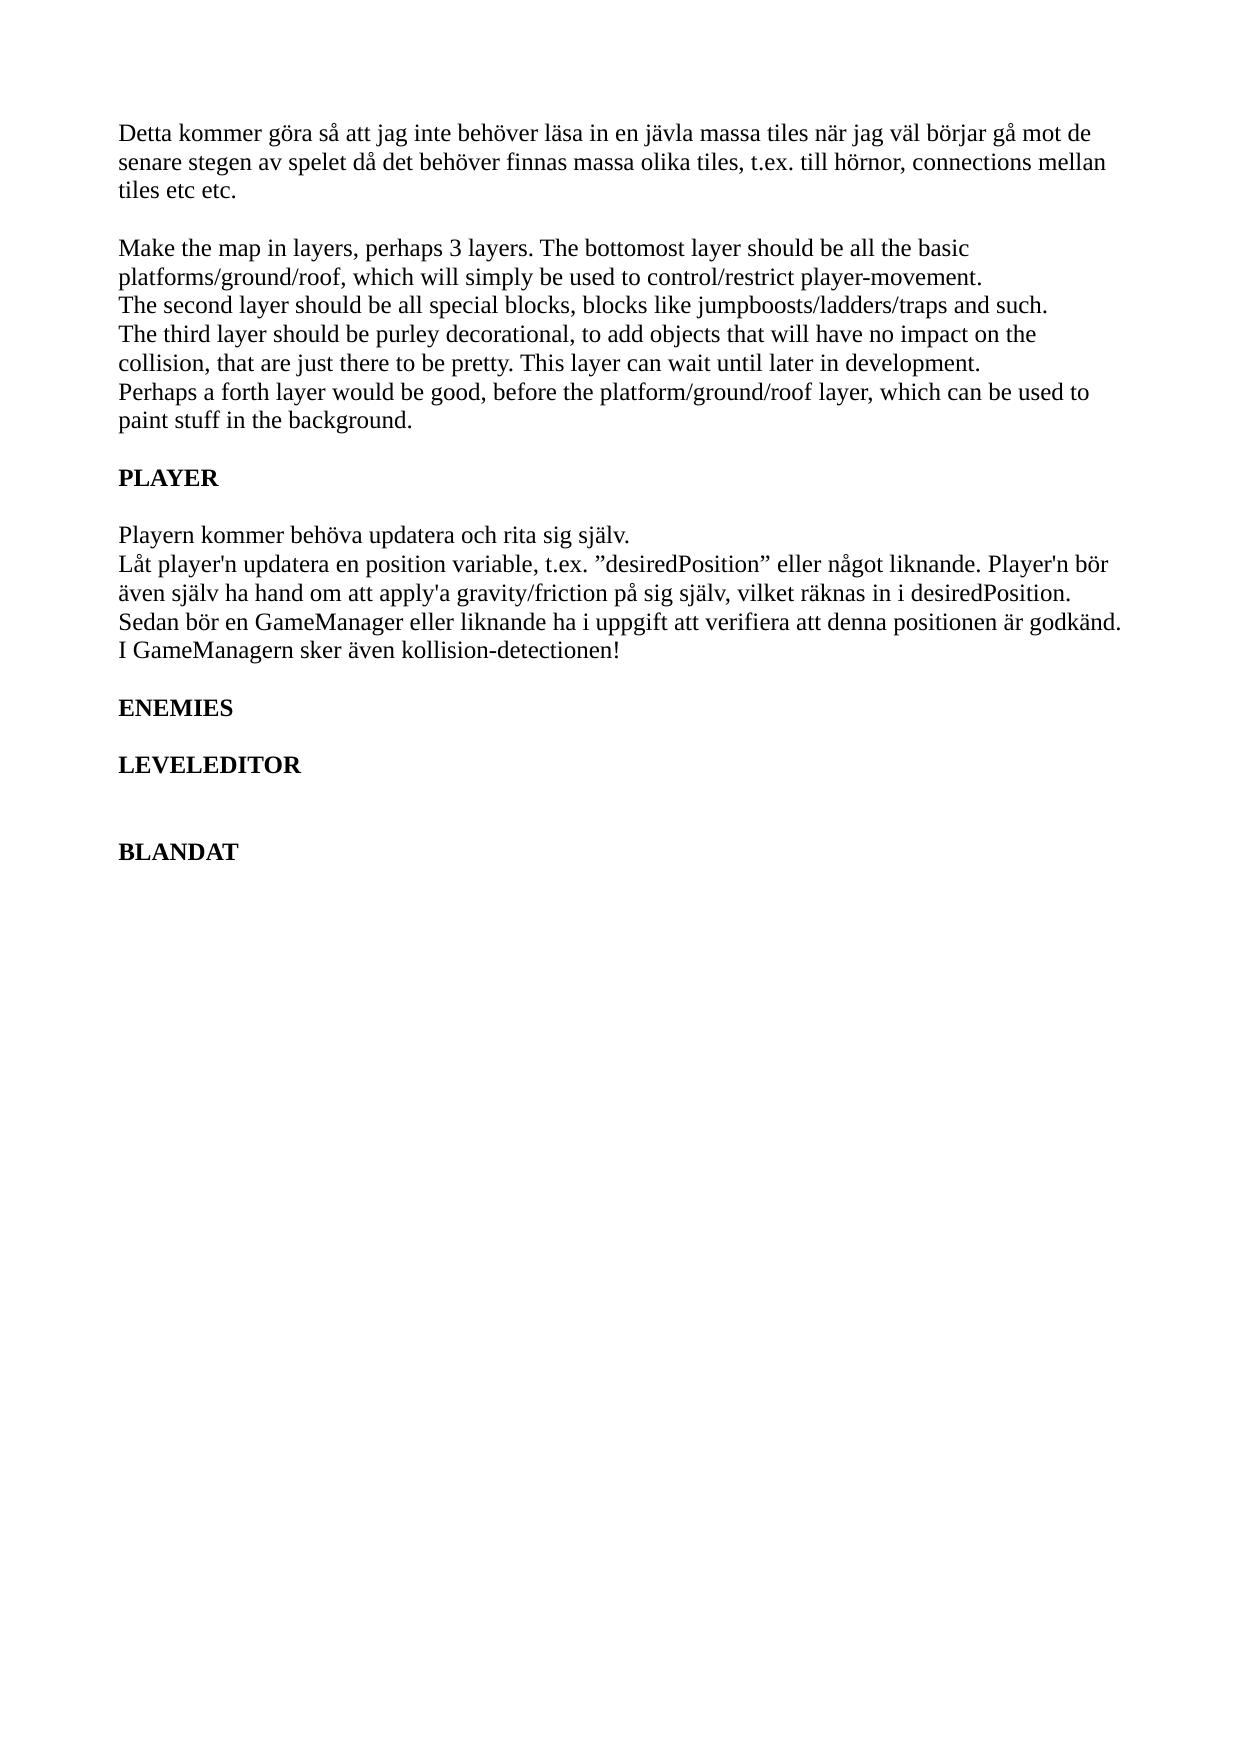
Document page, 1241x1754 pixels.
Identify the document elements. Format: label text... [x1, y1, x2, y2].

text Perhaps a forth layer would be good, before the platform/ground/roof layer, which can be used to paint stuff in the background. [118, 377, 1122, 434]
text Detta kommer göra så att jag inte behöver läsa in en jävla massa tiles när jag väl börjar gå mot de senare stegen av spelet då det behöver finnas massa olika tiles, t.ex. till hörnor, connections mellan tiles etc etc. [118, 118, 1122, 204]
text BLANDAT [118, 837, 1122, 866]
text The third layer should be purley decorational, to add objects that will have no impact on the collision, that are just there to be pretty. This layer can wait until later in development. [118, 319, 1122, 377]
text ENEMIES [118, 693, 1122, 722]
text PLAYER [118, 463, 1122, 492]
text Make the map in layers, perhaps 3 layers. The bottomost layer should be all the basic platforms/ground/roof, which will simply be used to control/restrict player-movement. [118, 233, 1122, 291]
text LEVELEDITOR [118, 751, 1122, 779]
text The second layer should be all special blocks, blocks like jumpboosts/ladders/traps and such. [118, 291, 1122, 319]
text Låt player'n updatera en position variable, t.ex. ”desiredPosition” eller något liknande. Player'n bör även själv ha hand om att apply'a gravity/friction på sig själv, vilket räknas in i desiredPosition. Sedan bör en GameManager eller liknande ha i uppgift att verifiera att denna positionen är godkänd. I GameManagern sker även kollision-detectionen! [118, 549, 1122, 664]
text Playern kommer behöva updatera och rita sig själv. [118, 521, 1122, 549]
